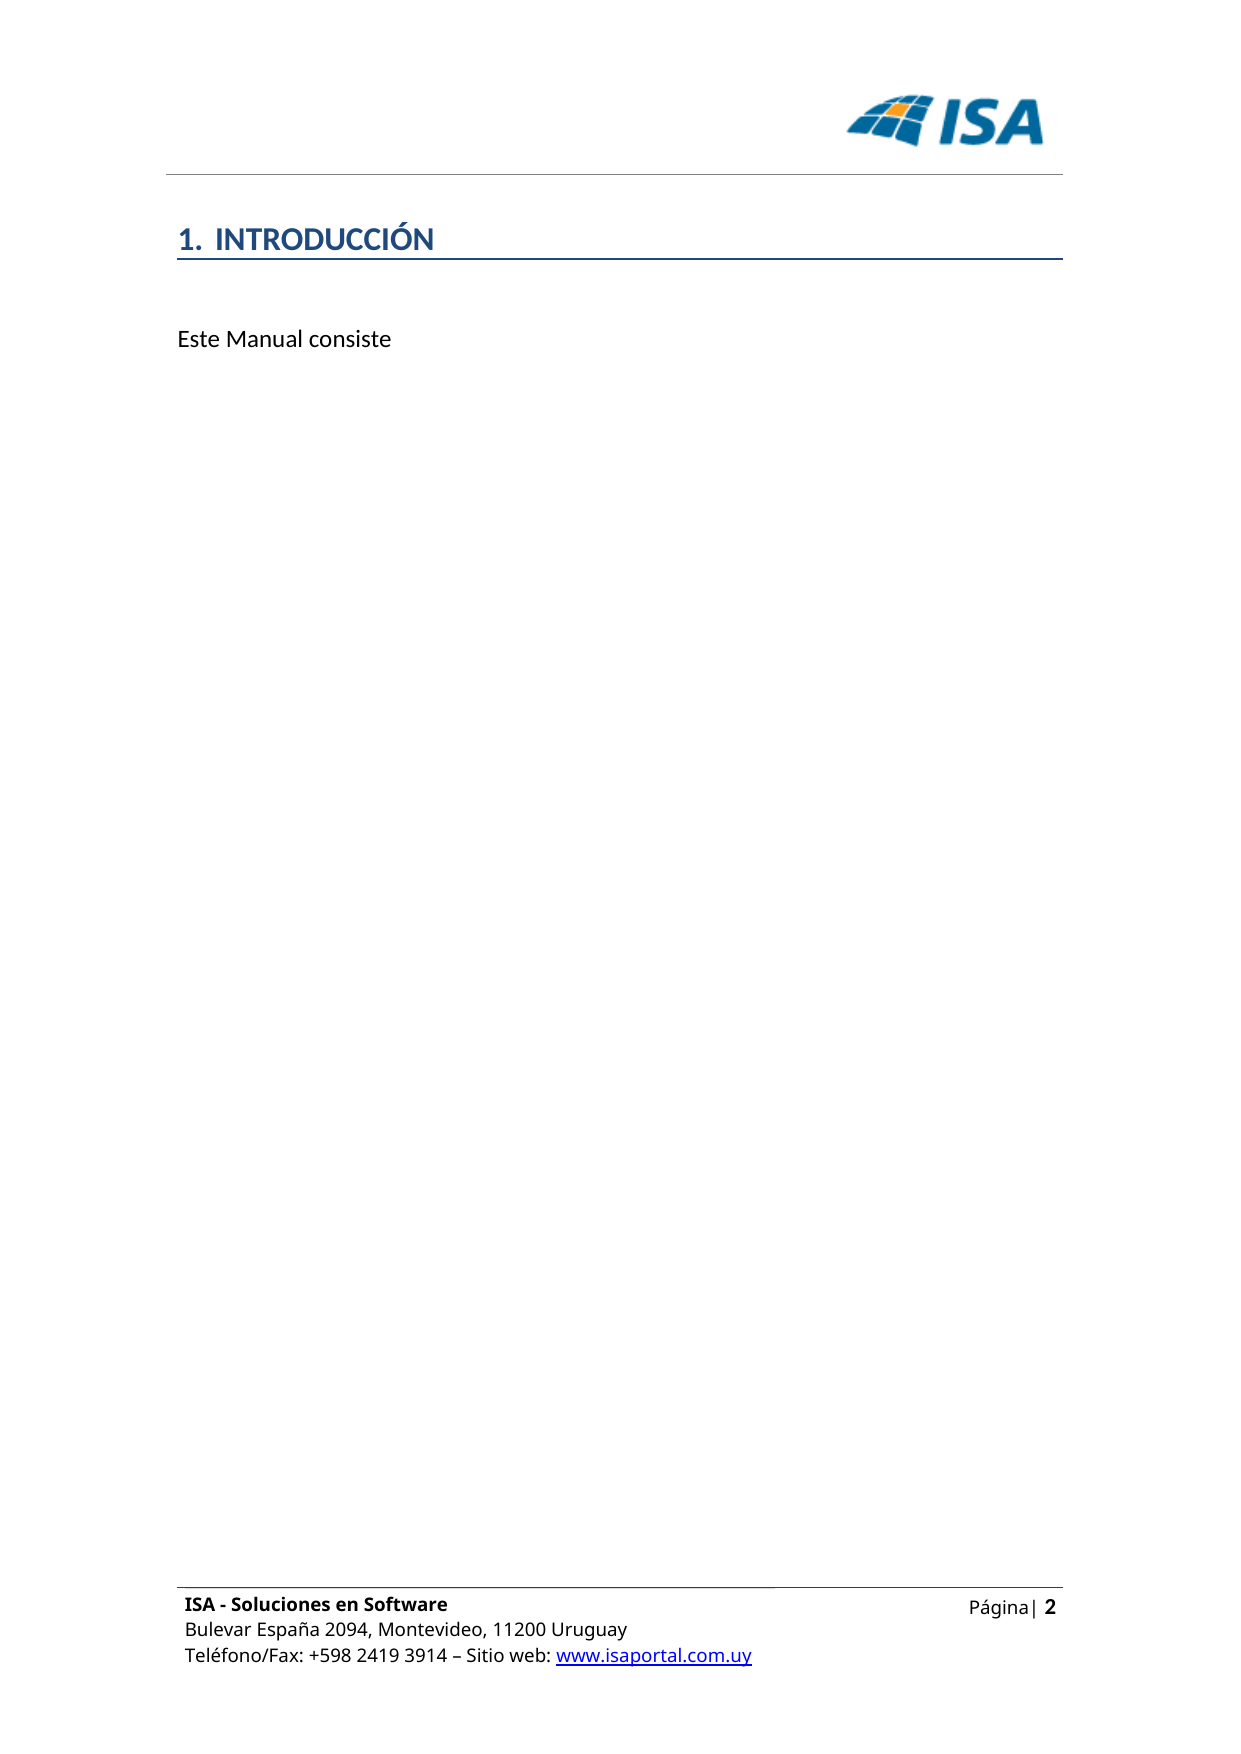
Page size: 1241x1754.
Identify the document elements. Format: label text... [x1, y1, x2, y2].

subtitle Introducción [177, 218, 1063, 258]
picture [833, 83, 1052, 161]
text Este Manual consiste [177, 323, 1063, 353]
